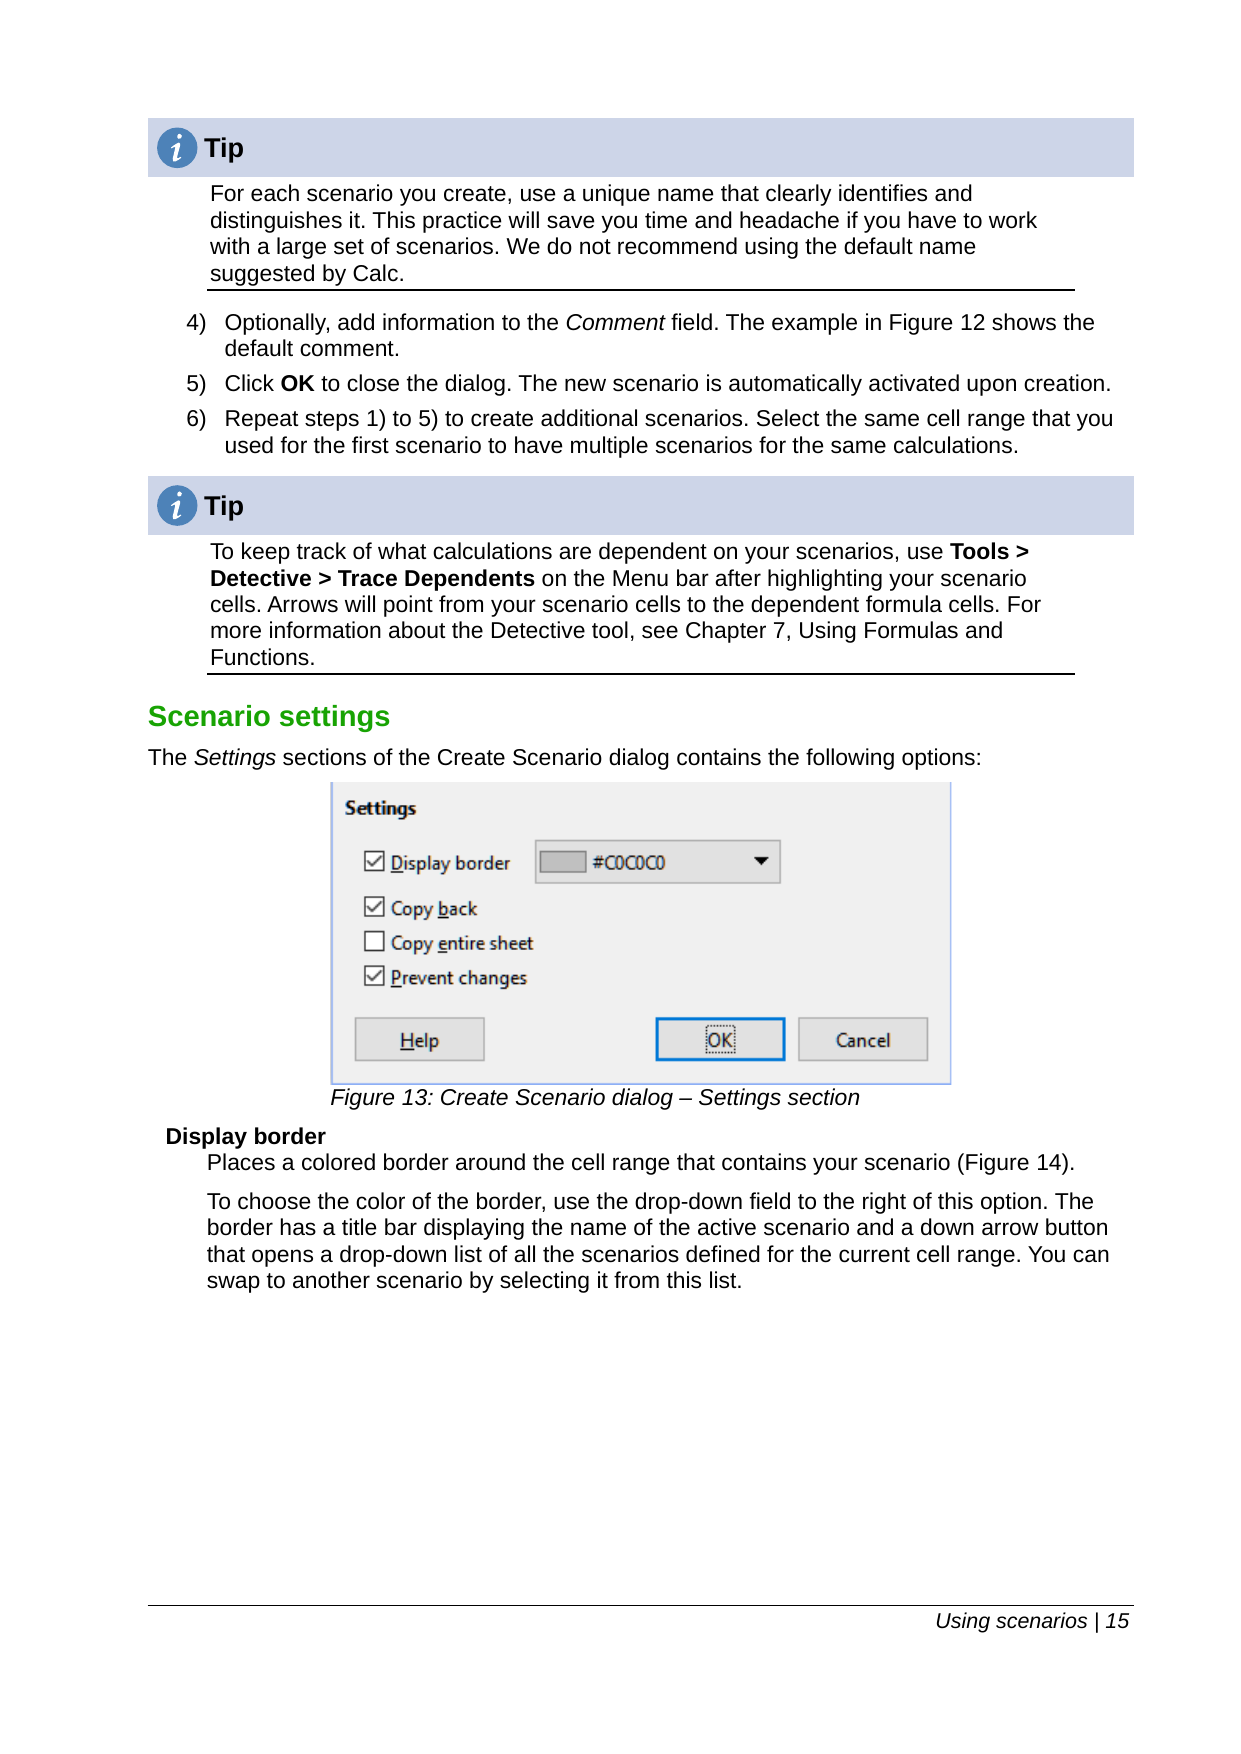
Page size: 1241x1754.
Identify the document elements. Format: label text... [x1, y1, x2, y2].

text For each scenario you create, use a unique name that clearly identifies and distinguishes it. This practice will save you time and headache if you have to work with a large set of scenarios. We do not recommend using the default name suggested by Calc. [207, 177, 1075, 289]
text Places a colored border around the cell range that contains your scenario (Figure 14). [207, 1149, 1134, 1175]
subtitle Tip [148, 118, 1134, 177]
text The Settings sections of the Create Scenario dialog contains the following options: [148, 744, 1134, 770]
picture [330, 782, 952, 1085]
list Click OK to close the dialog. The new scenario is automatically activated upon creation. [207, 370, 1134, 397]
text Display border [165, 1123, 1134, 1149]
text Figure 13: Create Scenario dialog – Settings section [330, 1085, 951, 1111]
list Optionally, add information to the Comment field. The example in Figure 12 shows the default comment. [207, 309, 1134, 361]
list Repeat steps 1 to 5 to create additional scenarios. Select the same cell range that you used for the first scenario to have multiple scenarios for the same calculations. [207, 405, 1134, 458]
subtitle Scenario settings [148, 699, 1134, 732]
text To choose the color of the border, use the drop-down field to the right of this option. The border has a title bar displaying the name of the active scenario and a down arrow button that opens a drop-down list of all the scenarios defined for the current cell range. You can swap to another scenario by selecting it from this list. [207, 1188, 1134, 1293]
text To keep track of what calculations are dependent on your scenarios, use Tools > Detective > Trace Dependents on the Menu bar after highlighting your scenario cells. Arrows will point from your scenario cells to the dependent formula cells. For more information about the Detective tool, see Chapter 7, Using Formulas and Functions. [207, 535, 1075, 673]
subtitle Tip [148, 476, 1134, 535]
